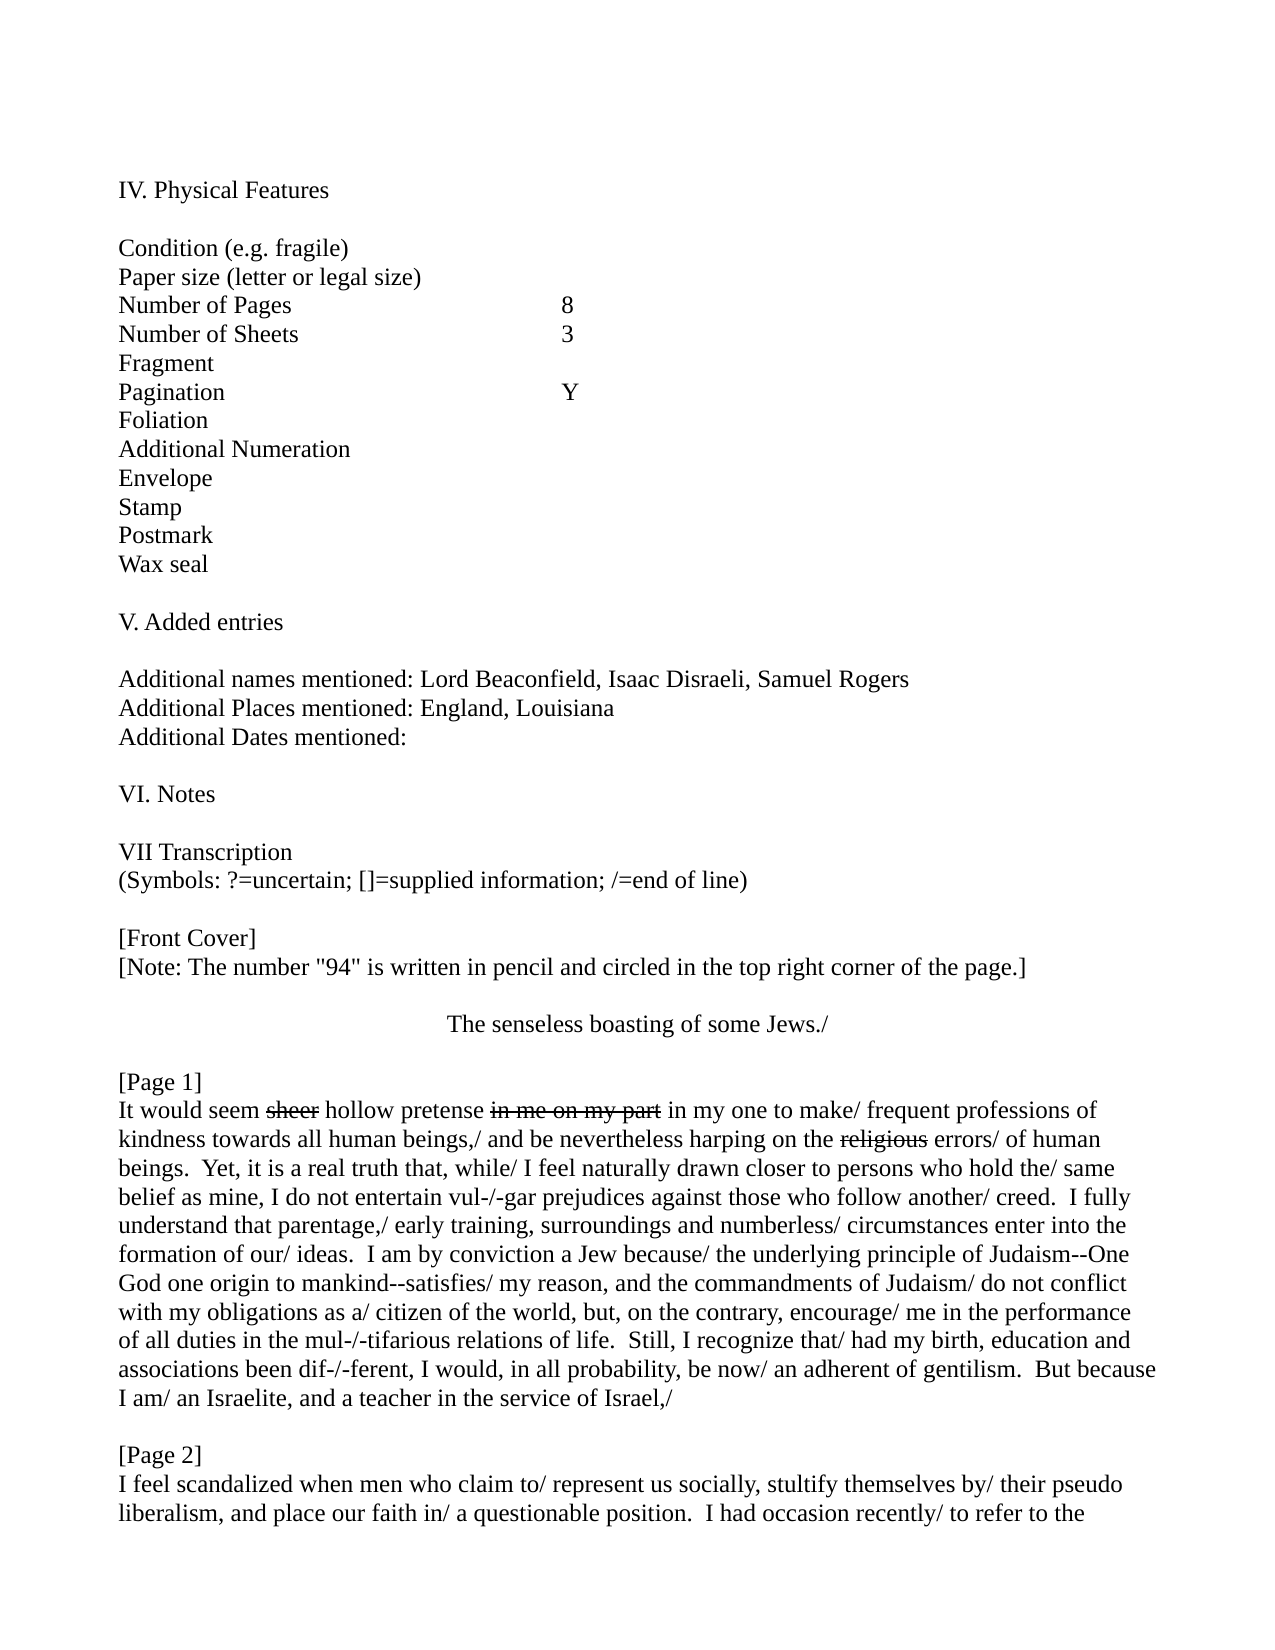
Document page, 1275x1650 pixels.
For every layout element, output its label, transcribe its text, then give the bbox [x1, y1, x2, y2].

text Fragment [118, 348, 1157, 377]
text [Front Cover] [118, 923, 1157, 952]
text Stamp [118, 492, 1157, 521]
text IV. Physical Features [118, 176, 1157, 204]
text [Page 1] [118, 1067, 1157, 1096]
text Additional Dates mentioned: [118, 722, 1157, 751]
text VII Transcription [118, 837, 1157, 866]
text Pagination Y [118, 377, 1157, 406]
text Additional Places mentioned: England, Louisiana [118, 693, 1157, 722]
text Paper size (letter or legal size) [118, 262, 1157, 291]
text Postma rk [118, 521, 1157, 549]
text (Symbols: ?=uncertain; []=supplied information; /=end of line) [118, 866, 1157, 894]
text V. Added entries [118, 607, 1157, 636]
text Condition (e.g. fragile) [118, 233, 1157, 262]
text Envelope [118, 463, 1157, 492]
text The senseless boasting of some Jews./ [118, 1009, 1157, 1038]
text [Note: The number "94" is written in pencil and circled in the top right corner of the page.] [118, 952, 1157, 981]
text VI. Notes [118, 779, 1157, 808]
text [Page 2] [118, 1441, 1157, 1469]
text Additional names mentioned: Lord Beaconfield, Isaac Disraeli, Samuel Rogers [118, 664, 1157, 693]
text Foliation [118, 406, 1157, 434]
text It would seem sheer hollow pretense in me on my part in my one to make/ frequent professions of kindness towards all human beings,/ and be nevertheless harping on the religious errors/ of human beings. Yet, it is a real truth that, while/ I feel naturally drawn closer to persons who hold the/ same belief as mine, I do not entertain vul-/-gar prejudices against those who follow another/ creed. I fully understand that parentage,/ early training, surroundings and numberless/ circumstances enter into the formation of our/ ideas. I am by conviction a Jew because/ the underlying principle of Judaism--One God one origin to mankind--satisfies/ my reason, and the commandments of Judaism/ do not conflict with my obligations as a/ citizen of the world, but, on the contrary, encourage/ me in the performance of all duties in the mul-/-tifarious relations of life. Still, I recognize that/ had my birth, education and associations been dif-/-ferent, I would, in all probability, be now/ an adherent of gentilism. But because I am/ an Israelite, and a teacher in the service of Israel,/ [118, 1096, 1157, 1412]
text Number of Pages 8 [118, 291, 1157, 319]
text Number of Sheets 3 [118, 319, 1157, 348]
text Additional Numeration [118, 434, 1157, 463]
text I feel scandalized when men who claim to/ represent us socially, stultify themselves by/ their pseudo liberalism, and place our faith in/ a questionable position. I had occasion recently/ to refer to the [118, 1469, 1157, 1527]
text Wax seal [118, 549, 1157, 578]
